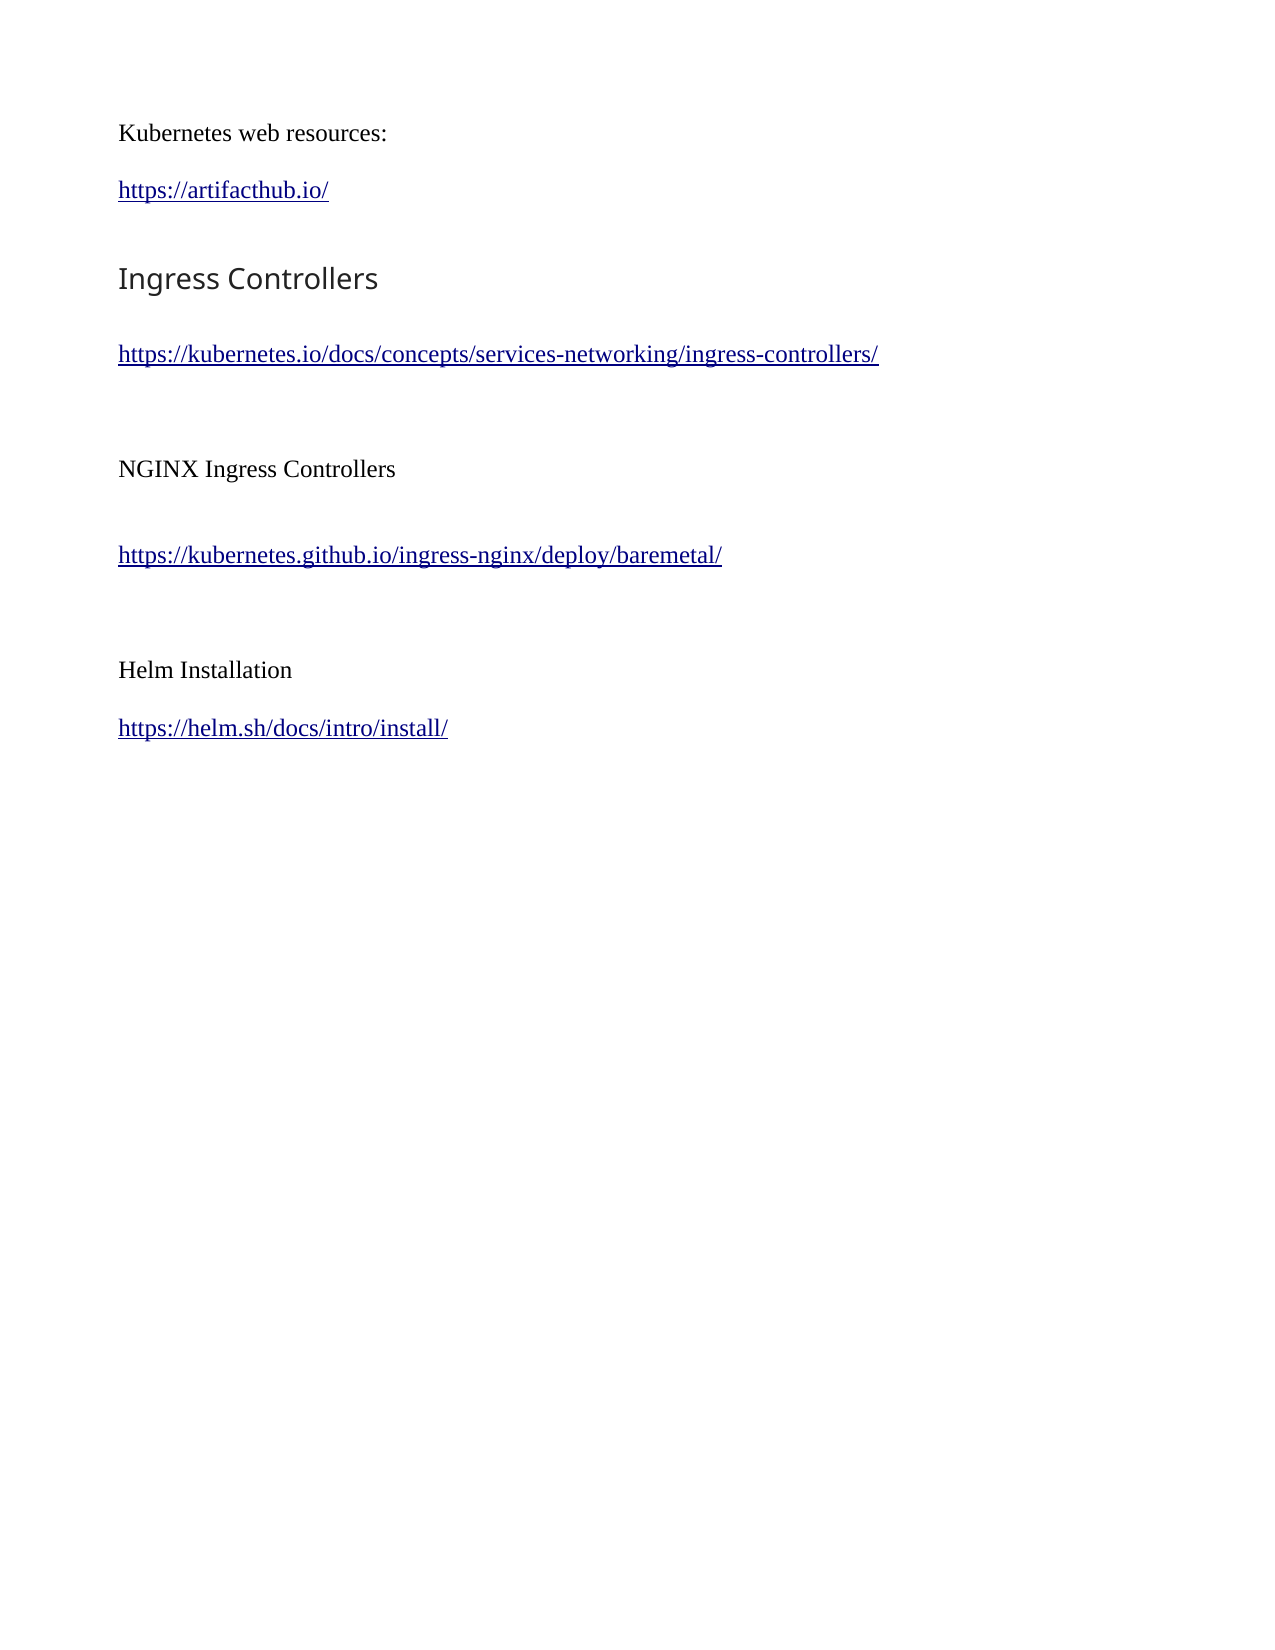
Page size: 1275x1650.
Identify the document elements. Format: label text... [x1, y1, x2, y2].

text Helm Installation [118, 655, 1157, 684]
text https://helm.sh/docs/intro/install/ [118, 713, 1157, 742]
text https://artifacthub.io/ [118, 176, 1157, 204]
text https://kubernetes.io/docs/concepts/services-networking/ingress-controllers/ [118, 339, 1157, 368]
subtitle Ingress Controllers [118, 258, 1157, 298]
text NGINX Ingress Controllers [118, 454, 1157, 483]
text https://kubernetes.github.io/ingress-nginx/deploy/baremetal/ [118, 540, 1157, 569]
text Kubernetes web resources: [118, 118, 1157, 147]
